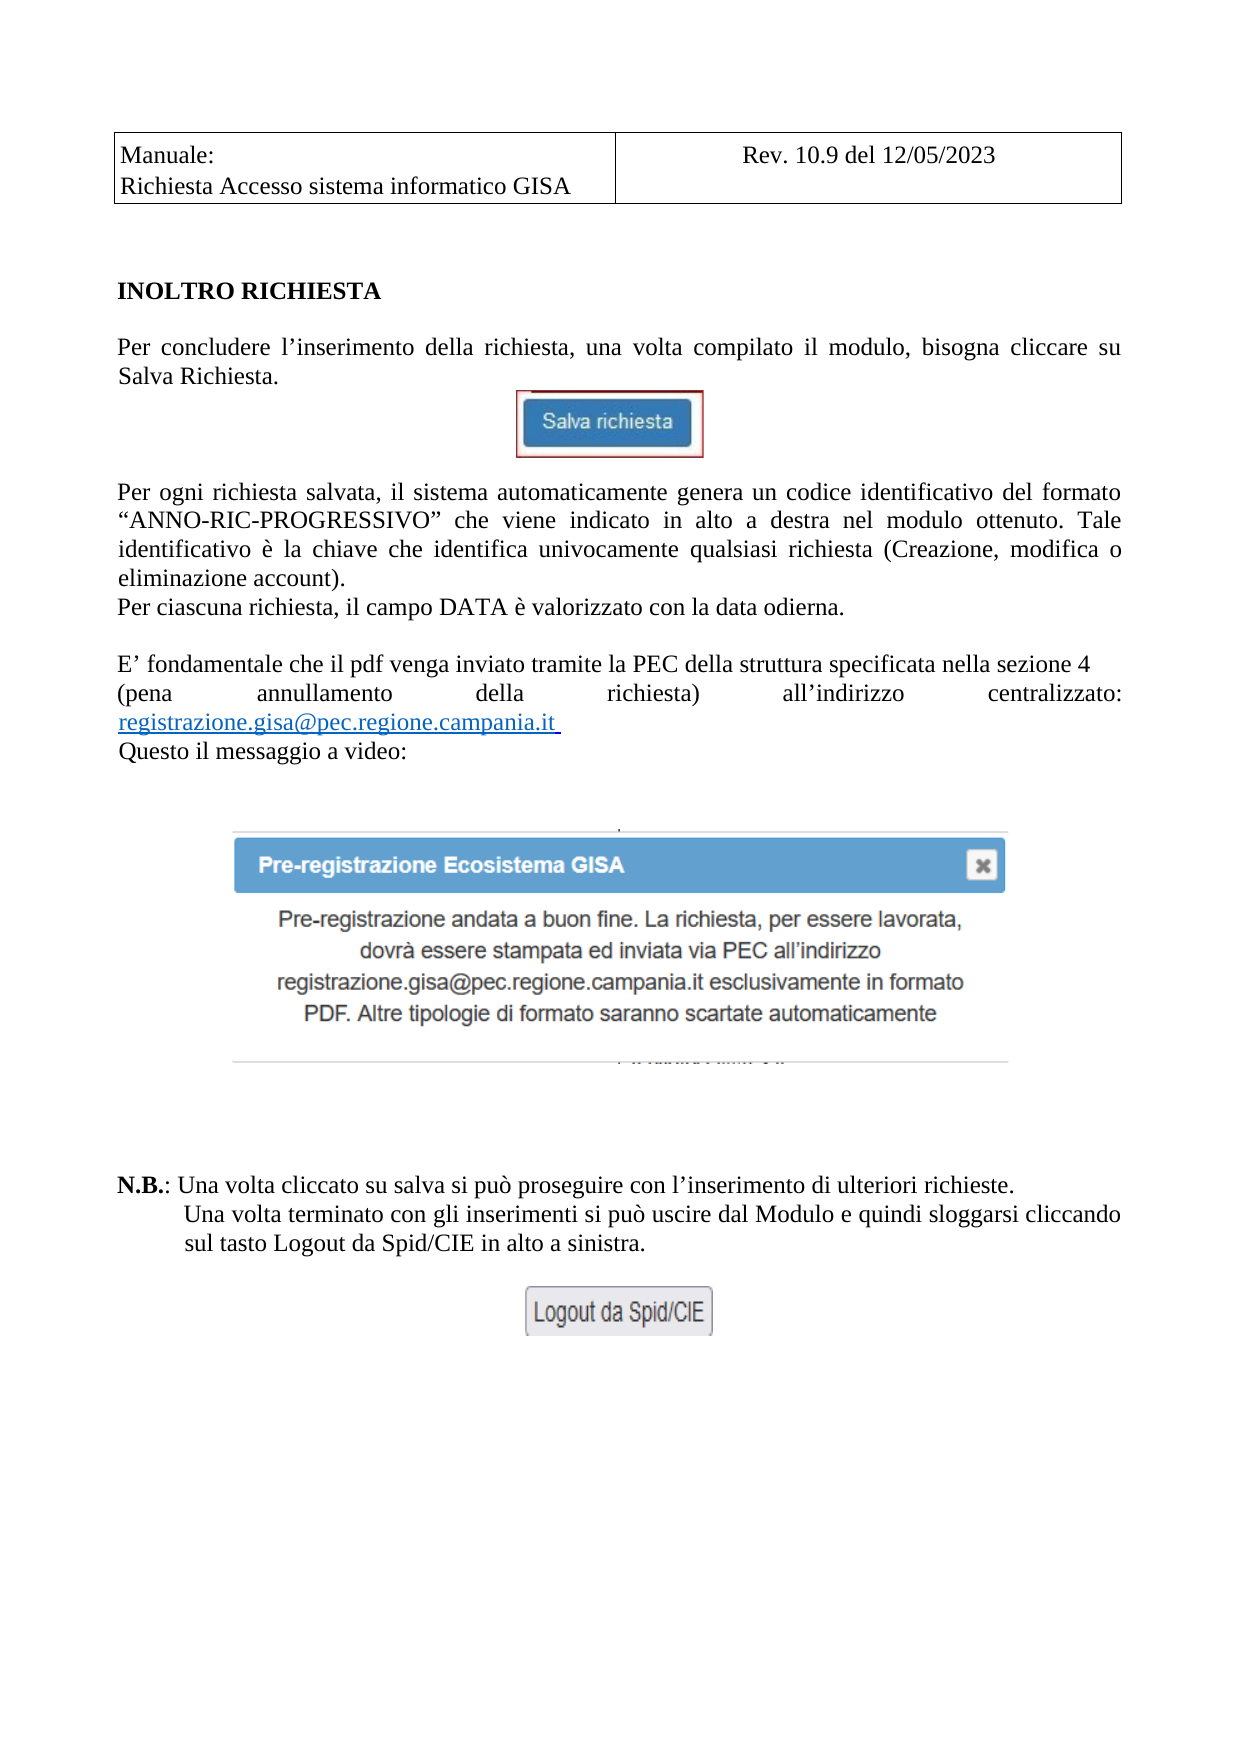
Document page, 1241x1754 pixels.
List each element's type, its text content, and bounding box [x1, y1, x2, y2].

picture [232, 829, 1009, 1064]
text Una volta terminato con gli inserimenti si può uscire dal Modulo e quindi sloggarsi cliccando sul tasto Logout da Spid/CIE in alto a sinistra. [183, 1199, 1122, 1257]
text registrazione.gisa@pec.regione.campania.it Questo il messaggio a video: [118, 707, 626, 765]
text Per ogni richiesta salvata, il sistema automaticamente genera un codice identificativo del formato “ANNO-RIC-PROGRESSIVO” che viene indicato in alto a destra nel modulo ottenuto. Tale identificativo è la chiave che identifica univocamente qualsiasi richiesta (Creazione, modifica o eliminazione account). [117, 477, 1122, 592]
text E’ fondamentale che il pdf venga inviato tramite la PEC della struttura specificata nella sezione 4 [117, 649, 1122, 677]
text (pena annullamento della richiesta) all’indirizzo centralizzato: [117, 678, 1122, 707]
text Per ciascuna richiesta, il campo DATA è valorizzato con la data odierna. [117, 592, 1122, 621]
text Per concludere l’inserimento della richiesta, una volta compilato il modulo, bisogna cliccare su Salva Richiesta. [117, 332, 1122, 390]
text N.B.: Una volta cliccato su salva si può proseguire con l’inserimento di ulteriori richieste. [117, 1170, 1122, 1199]
text INOLTRO RICHIESTA [117, 276, 1122, 305]
picture [516, 390, 704, 458]
